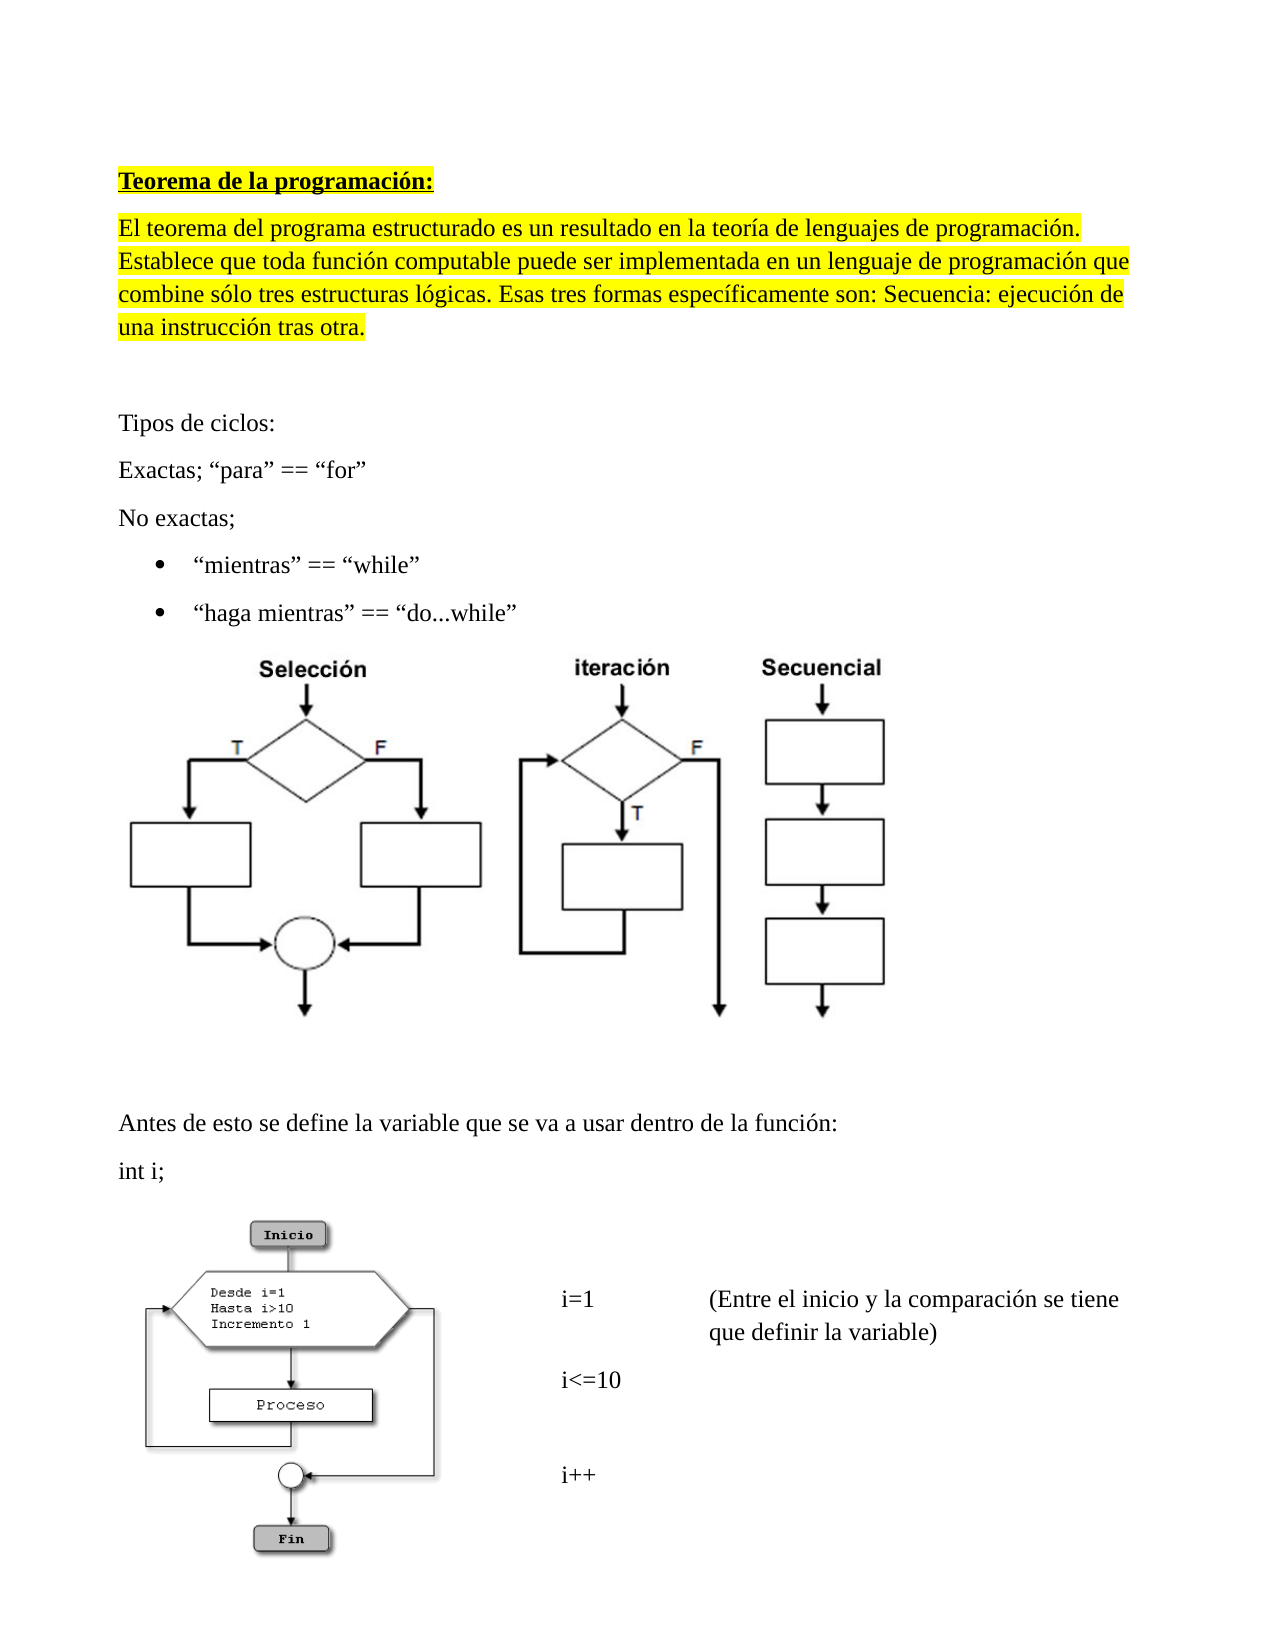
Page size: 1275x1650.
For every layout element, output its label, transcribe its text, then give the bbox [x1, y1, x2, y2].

text Teorema de la programación: [118, 166, 1157, 194]
text Tipos de ciclos: [118, 408, 1157, 436]
list “mientras” == “while” [156, 550, 1157, 579]
text Exactas; “para” == “for” [118, 455, 1157, 484]
text [118, 1365, 135, 1394]
text i=1 (Entre el inicio y la comparación se tiene que definir la variable) [118, 1204, 1157, 1346]
text No exactas; [118, 503, 1157, 532]
picture [135, 1211, 445, 1562]
text i<=10 [445, 1365, 1157, 1394]
text int i; [118, 1156, 1157, 1185]
text i++ [445, 1460, 1157, 1489]
text El teorema del programa estructurado es un resultado en la teoría de lenguajes de programación. Establece que toda función computable puede ser implementada en un lenguaje de programación que combine sólo tres estructuras lógicas. Esas tres formas específicamente son: Secuencia: ejecución de una instrucción tras otra. [118, 213, 1157, 341]
text Antes de esto se define la variable que se va a usar dentro de la función: [118, 646, 1157, 1137]
list “haga mientras” == “do...while” [156, 598, 1157, 627]
picture [102, 645, 936, 1030]
